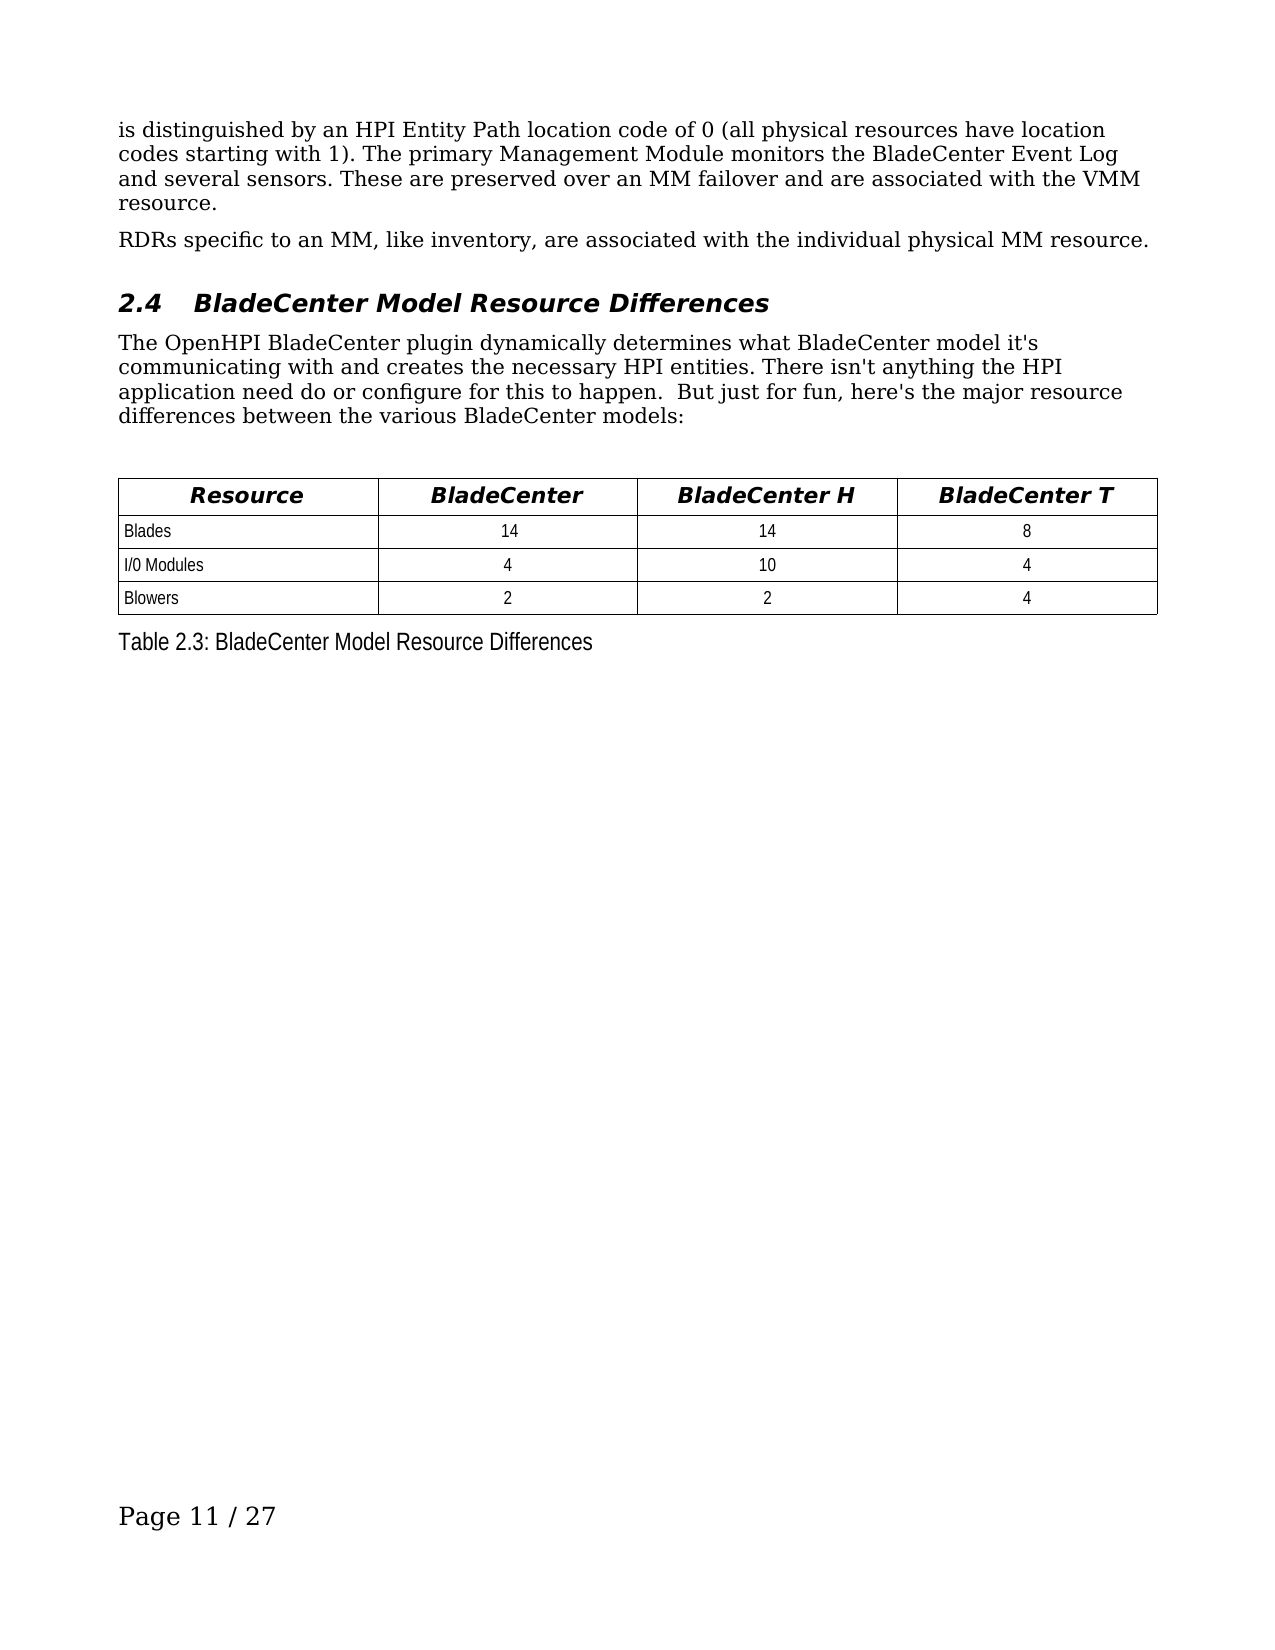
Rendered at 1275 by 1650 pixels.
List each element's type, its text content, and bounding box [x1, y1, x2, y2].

table_cell 10 [638, 549, 897, 581]
text Table 2.3: BladeCenter Model Resource Differences [118, 627, 1157, 655]
table_header BladeCenter T [898, 479, 1157, 514]
table_header Resource [119, 479, 378, 514]
table_cell Blowers [119, 582, 378, 614]
table_cell 8 [898, 516, 1157, 548]
table_cell I/0 Modules [119, 549, 378, 581]
table_cell Blades [119, 516, 378, 548]
table_cell 2 [379, 582, 637, 614]
table_cell 14 [379, 516, 637, 548]
table_header BladeCenter [379, 479, 637, 514]
table_header BladeCenter H [638, 479, 897, 514]
text RDRs specific to an MM, like inventory, are associated with the individual physical MM resource. [118, 228, 1157, 252]
subtitle BladeCenter Model Resource Differences [118, 289, 1157, 319]
text The OpenHPI BladeCenter plugin dynamically determines what BladeCenter model it's communicating with and creates the necessary HPI entities. There isn't anything the HPI application need do or configure for this to happen. But just for fun, here's the major resource differences between the various BladeCenter models: [118, 331, 1157, 428]
text is distinguished by an HPI Entity Path location code of 0 (all physical resources have location codes starting with 1). The primary Management Module monitors the BladeCenter Event Log and several sensors. These are preserved over an MM failover and are associated with the VMM resource. [118, 118, 1157, 215]
table_cell 2 [638, 582, 897, 614]
table_cell 4 [898, 549, 1157, 581]
table_cell 4 [898, 582, 1157, 614]
table_cell 14 [638, 516, 897, 548]
table_cell 4 [379, 549, 637, 581]
